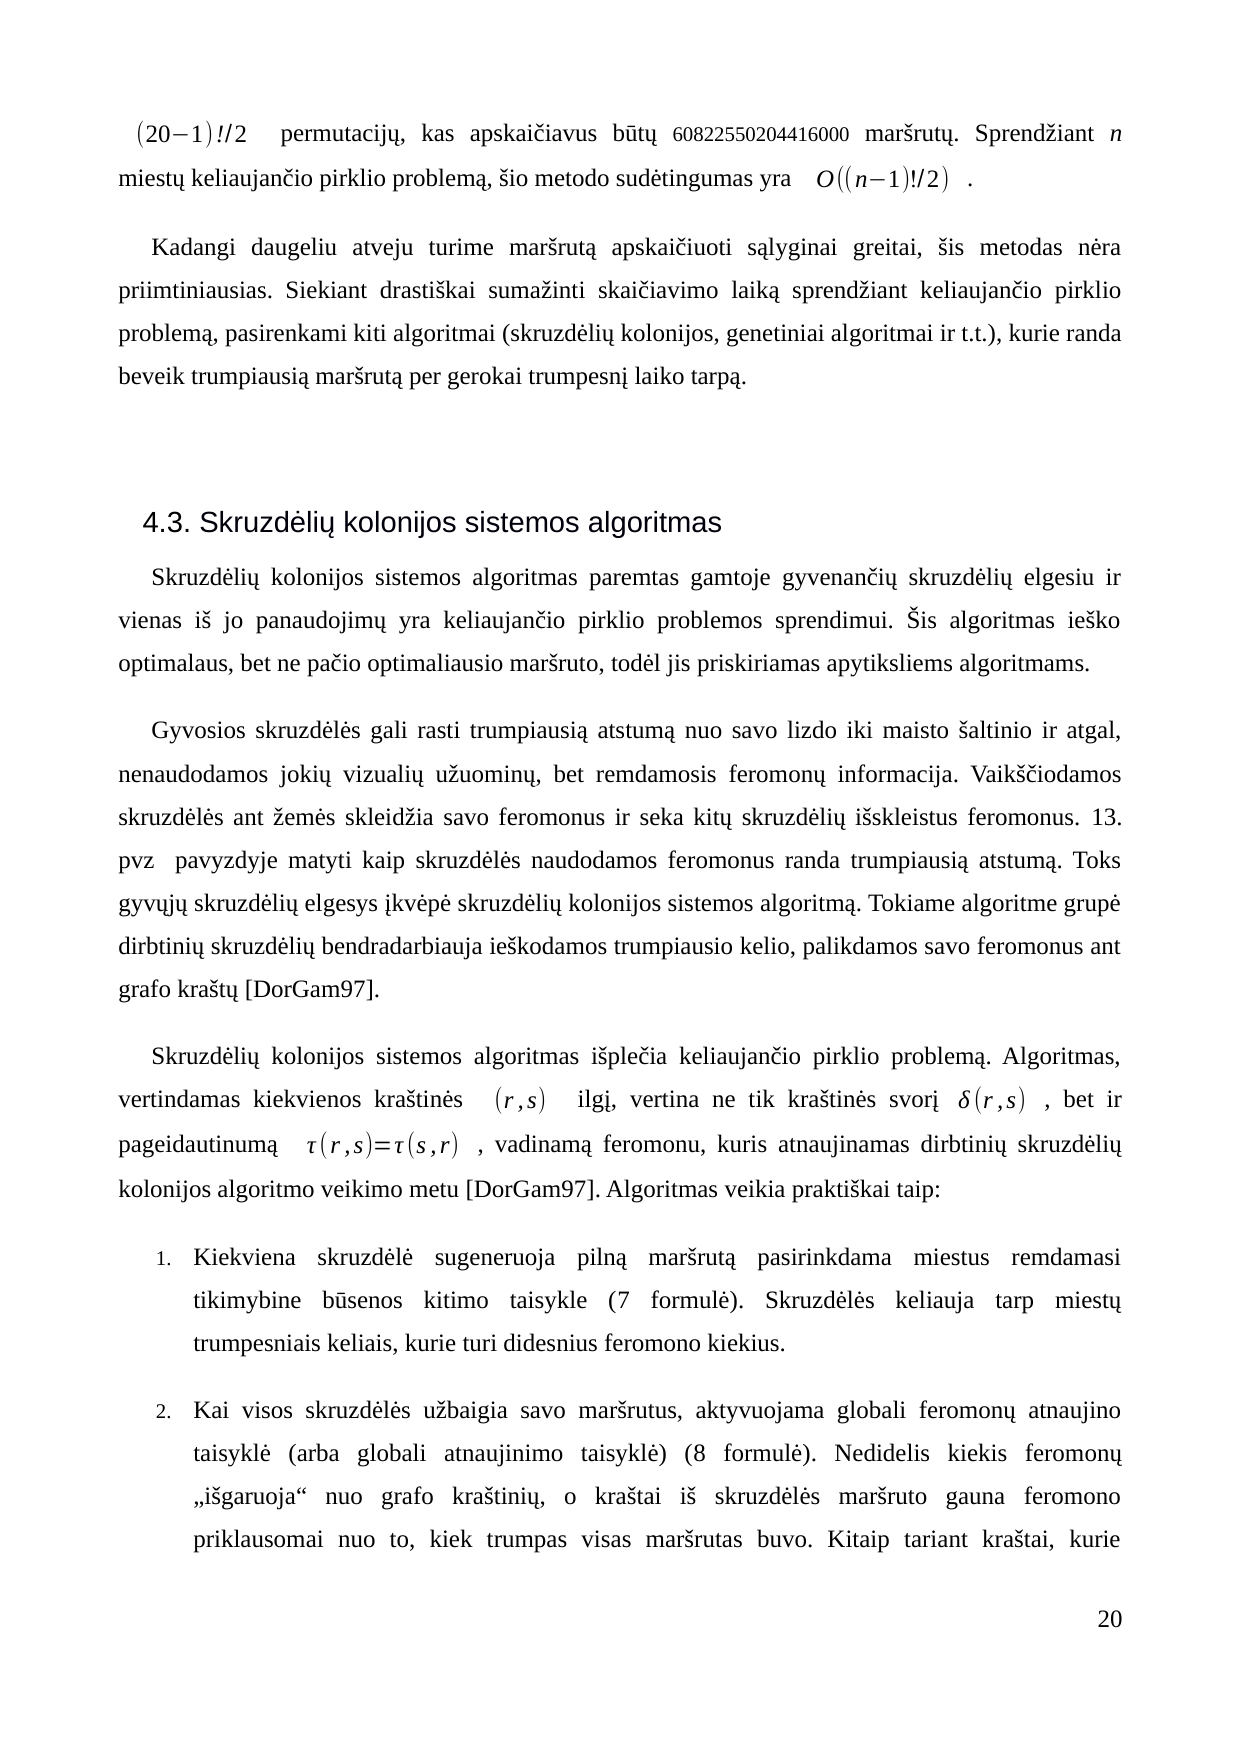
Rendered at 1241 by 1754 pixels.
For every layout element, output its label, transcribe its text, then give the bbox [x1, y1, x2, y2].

text Gyvosios skruzdėlės gali rasti trumpiausią atstumą nuo savo lizdo iki maisto šaltinio ir atgal, nenaudodamos jokių vizualių užuominų, bet remdamosis feromonų informacija. Vaikščiodamos skruzdėlės ant žemės skleidžia savo feromonus ir seka kitų skruzdėlių išskleistus feromonus. 13 pavyzdyje matyti kaip skruzdėlės naudodamos feromonus randa trumpiausią atstumą. Toks gyvųjų skruzdėlių elgesys įkvėpė skruzdėlių kolonijos sistemos algoritmą. Tokiame algoritme grupė dirbtinių skruzdėlių bendradarbiauja ieškodamos trumpiausio kelio, palikdamos savo feromonus ant grafo kraštų [DorGam97]. [118, 716, 1122, 1003]
subtitle Skruzdėlių kolonijos sistemos algoritmas [118, 505, 1122, 538]
list Kai visos skruzdėlės užbaigia savo maršrutus, aktyvuojama globali feromonų atnaujino taisyklė (arba globali atnaujinimo taisyklė) (8 formulė). Nedidelis kiekis feromonų „išgaruoja“ nuo grafo kraštinių, o kraštai iš skruzdėlės maršruto gauna feromono priklausomai nuo to, kiek trumpas visas maršrutas buvo. Kitaip tariant kraštai, kurie [156, 1395, 1122, 1553]
text Vienintelis tikslus keliaujančio pirklio problemos sprendimo būdas yra pilnas perrinkimas (visų permutacijų kelio ilgio įvertinimas). Šis metodas dažnai vadinamas brutalios jėgos metodu (angl. brute force). Pavyzdžiui, norint rasti trumpiausią maršrutą tarp 20 miestų, reiktų palyginti permutacijų, kas apskaičiavus būtų 60822550204416000 maršrutų. Sprendžiant n miestų keliaujančio pirklio problemą, šio metodo sudėtingumas yra . [118, 118, 1122, 194]
text Kadangi daugeliu atveju turime maršrutą apskaičiuoti sąlyginai greitai, šis metodas nėra priimtiniausias. Siekiant drastiškai sumažinti skaičiavimo laiką sprendžiant keliaujančio pirklio problemą, pasirenkami kiti algoritmai (skruzdėlių kolonijos, genetiniai algoritmai ir t.t.), kurie randa beveik trumpiausią maršrutą per gerokai trumpesnį laiko tarpą. [118, 232, 1122, 390]
text Skruzdėlių kolonijos sistemos algoritmas išplečia keliaujančio pirklio problemą. Algoritmas, vertindamas kiekvienos kraštinės ilgį, vertina ne tik kraštinės svorį, bet ir pageidautinumą , vadinamą feromonu, kuris atnaujinamas dirbtinių skruzdėlių kolonijos algoritmo veikimo metu [DorGam97]. Algoritmas veikia praktiškai taip: [118, 1041, 1122, 1203]
text Skruzdėlių kolonijos sistemos algoritmas paremtas gamtoje gyvenančių skruzdėlių elgesiu ir vienas iš jo panaudojimų yra keliaujančio pirklio problemos sprendimui. Šis algoritmas ieško optimalaus, bet ne pačio optimaliausio maršruto, todėl jis priskiriamas apytiksliems algoritmams. [118, 562, 1122, 677]
list Kiekviena skruzdėlė sugeneruoja pilną maršrutą pasirinkdama miestus remdamasi tikimybine būsenos kitimo taisykle (7 formulė). Skruzdėlės keliauja tarp miestų trumpesniais keliais, kurie turi didesnius feromono kiekius. [156, 1242, 1122, 1357]
